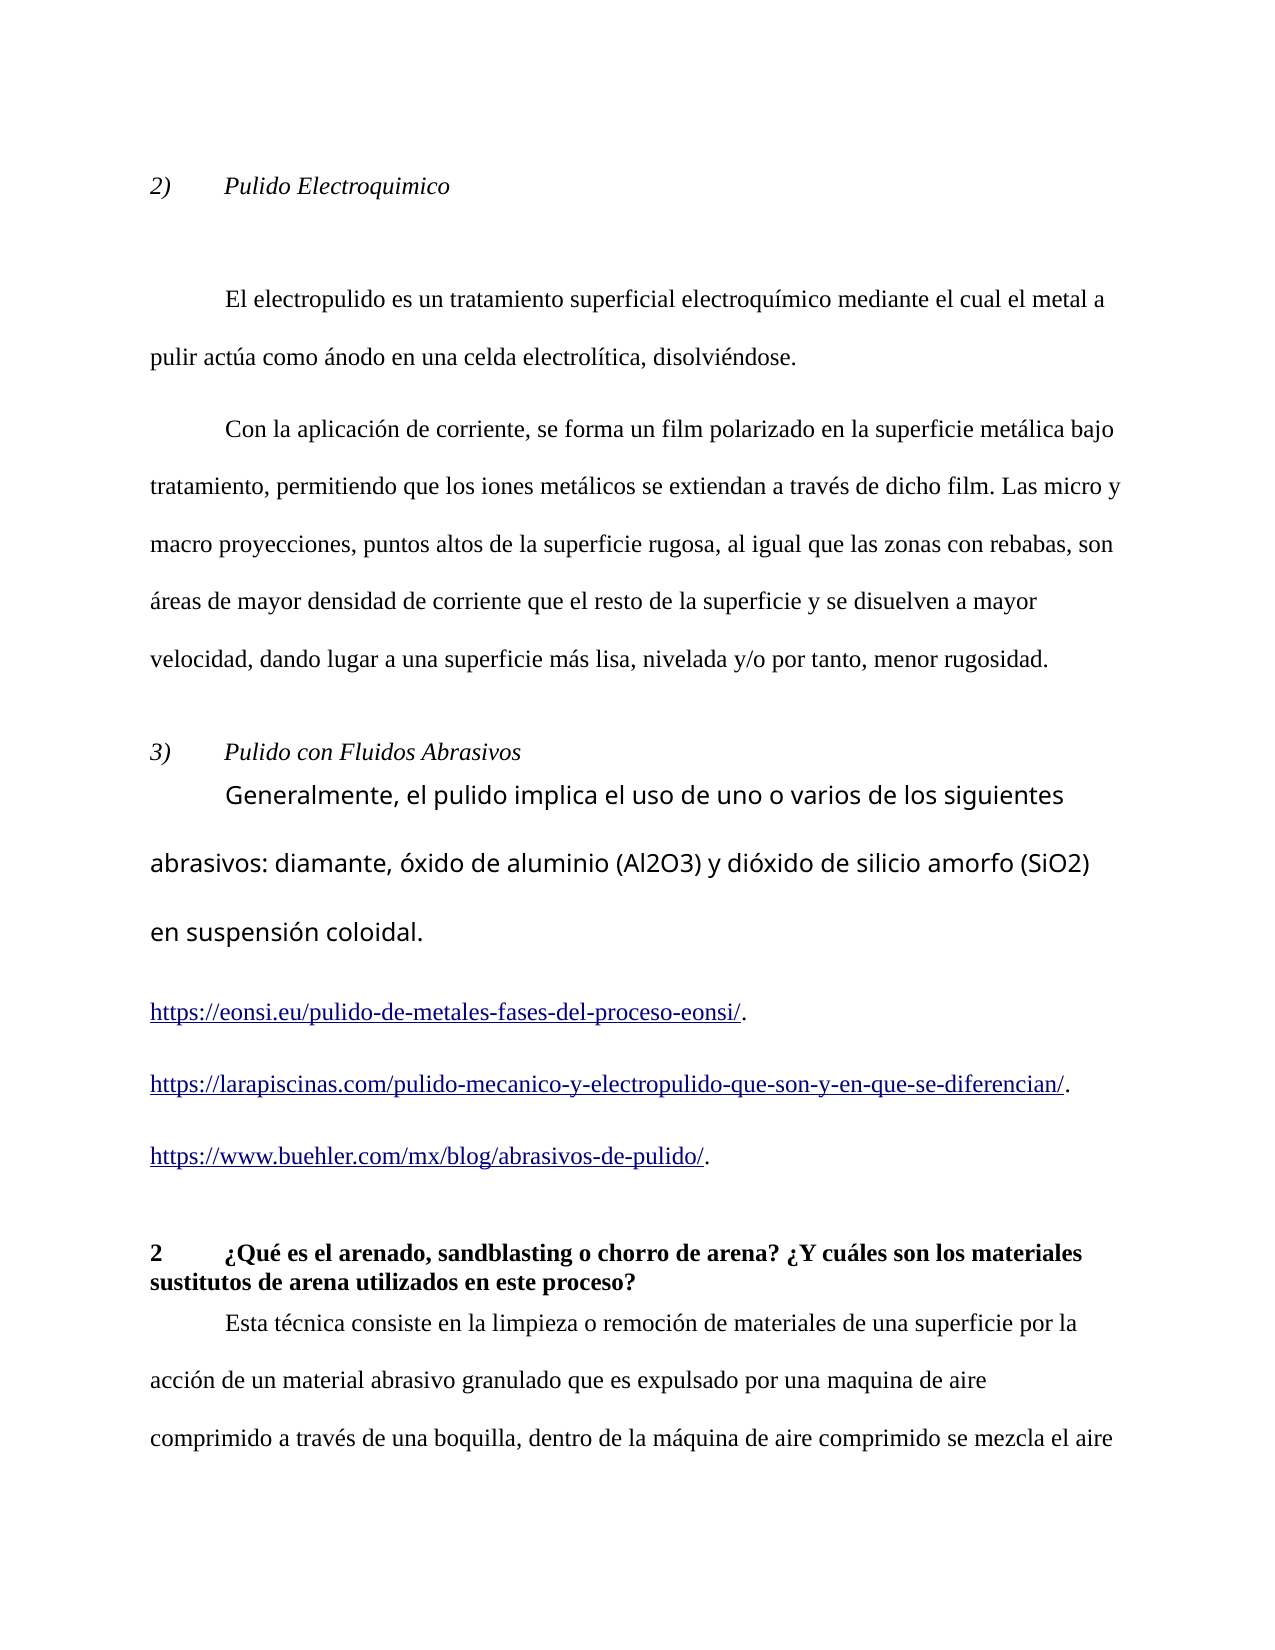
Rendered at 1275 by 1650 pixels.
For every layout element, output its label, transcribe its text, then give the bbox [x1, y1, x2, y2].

subtitle Pulido Electroquimico [150, 171, 1125, 199]
text https://eonsi.eu/pulido-de-metales-fases-del-proceso-eonsi/. [150, 997, 1125, 1026]
text Con la aplicación de corriente, se forma un film polarizado en la superficie metálica bajo tratamiento, permitiendo que los iones metálicos se extiendan a través de dicho film. Las micro y macro proyecciones, puntos altos de la superficie rugosa, al igual que las zonas con rebabas, son áreas de mayor densidad de corriente que el resto de la superficie y se disuelven a mayor velocidad, dando lugar a una superficie más lisa, nivelada y/o por tanto, menor rugosidad. [150, 414, 1125, 672]
text Generalmente, el pulido implica el uso de uno o varios de los siguientes abrasivos: diamante, óxido de aluminio (Al2O3) y dióxido de silicio amorfo (SiO2) en suspensión coloidal. [150, 778, 1125, 948]
text https://www.buehler.com/mx/blog/abrasivos-de-pulido/. [150, 1141, 1125, 1170]
subtitle ¿Qué es el arenado, sandblasting o chorro de arena? ¿Y cuáles son los materiales sustitutos de arena utilizados en este proceso? [150, 1238, 1125, 1296]
text El electropulido es un tratamiento superficial electroquímico mediante el cual el metal a pulir actúa como ánodo en una celda electrolítica, disolviéndose. [150, 284, 1125, 370]
text https://larapiscinas.com/pulido-mecanico-y-electropulido-que-son-y-en-que-se-diferencian/. [150, 1069, 1125, 1098]
subtitle Pulido con Fluidos Abrasivos [150, 737, 1125, 765]
text Esta técnica consiste en la limpieza o remoción de materiales de una superficie por la acción de un material abrasivo granulado que es expulsado por una maquina de aire comprimido a través de una boquilla, dentro de la máquina de aire comprimido se mezcla el aire [150, 1308, 1125, 1452]
